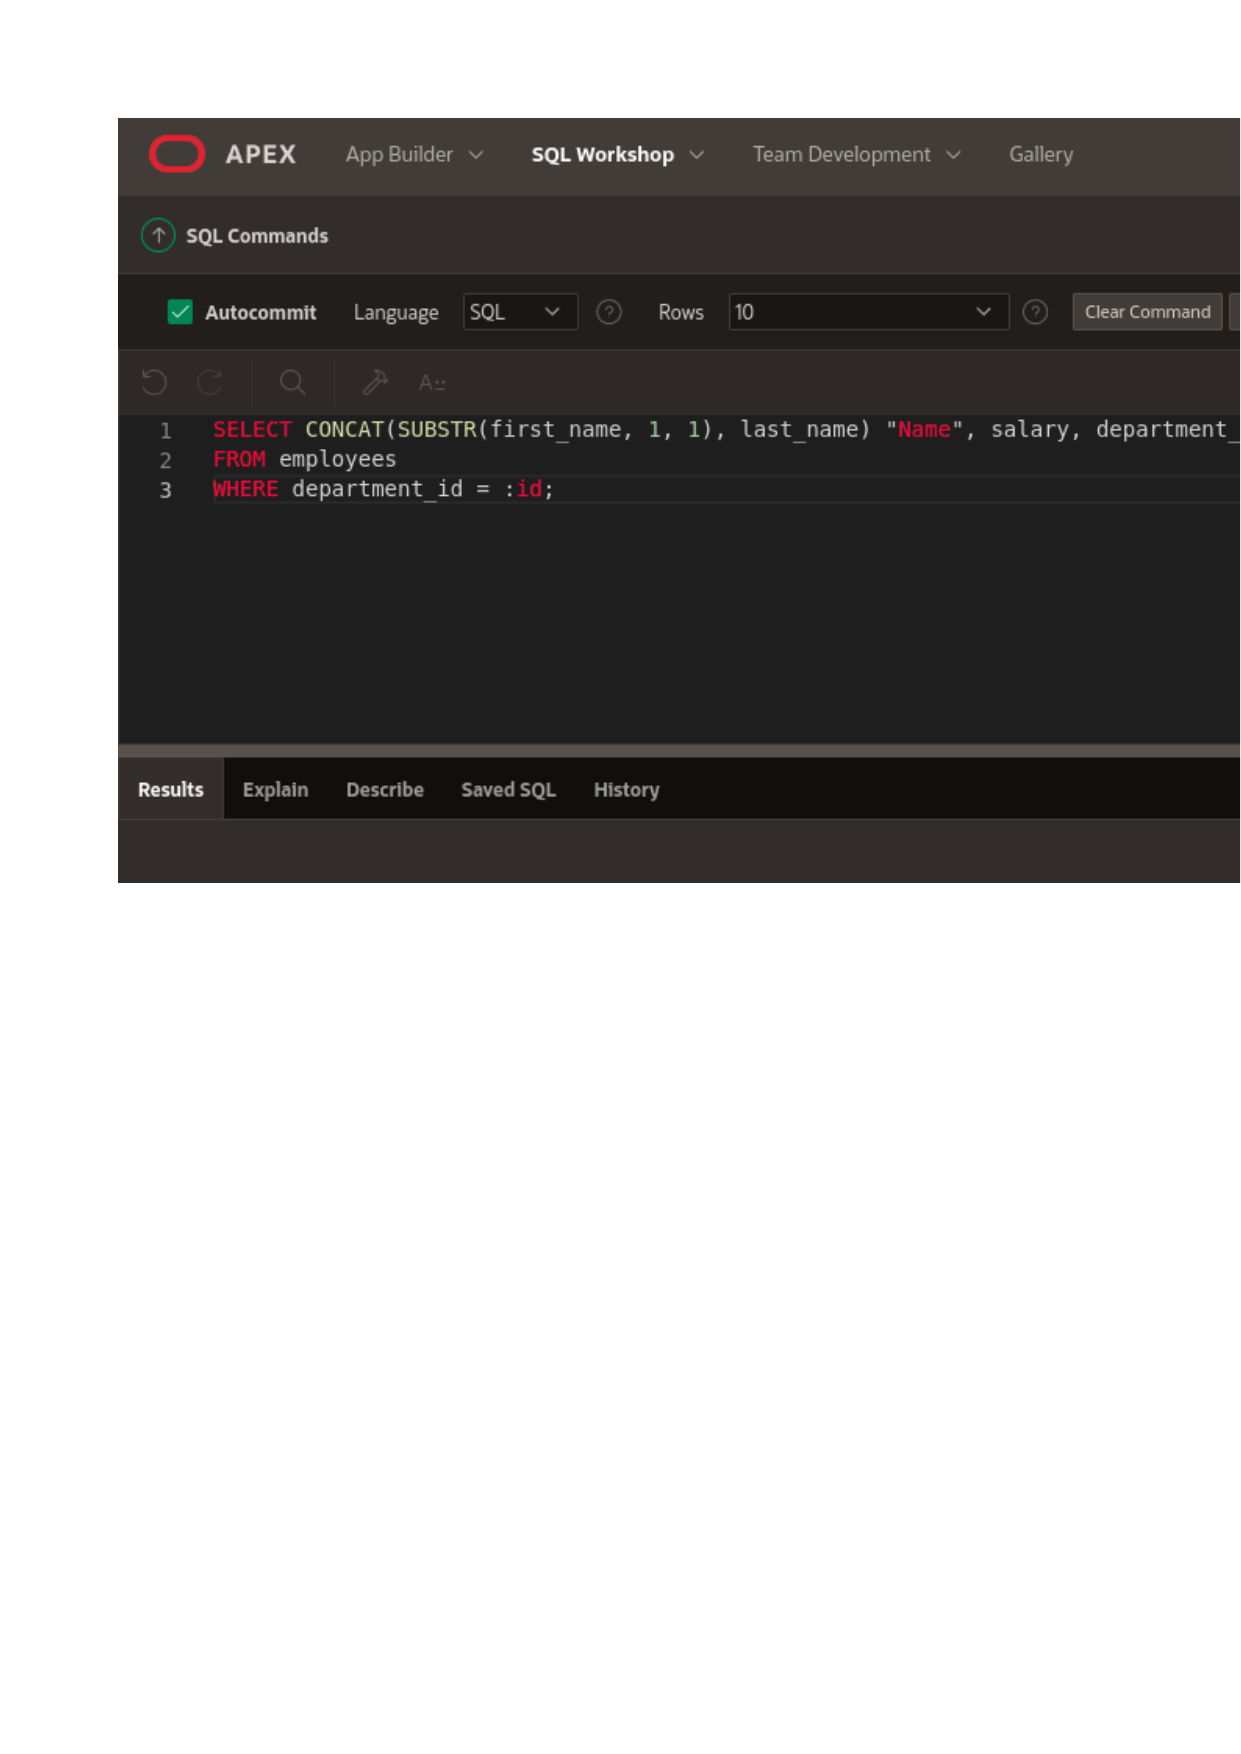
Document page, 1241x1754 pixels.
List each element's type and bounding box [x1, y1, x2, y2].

picture [118, 118, 1241, 883]
